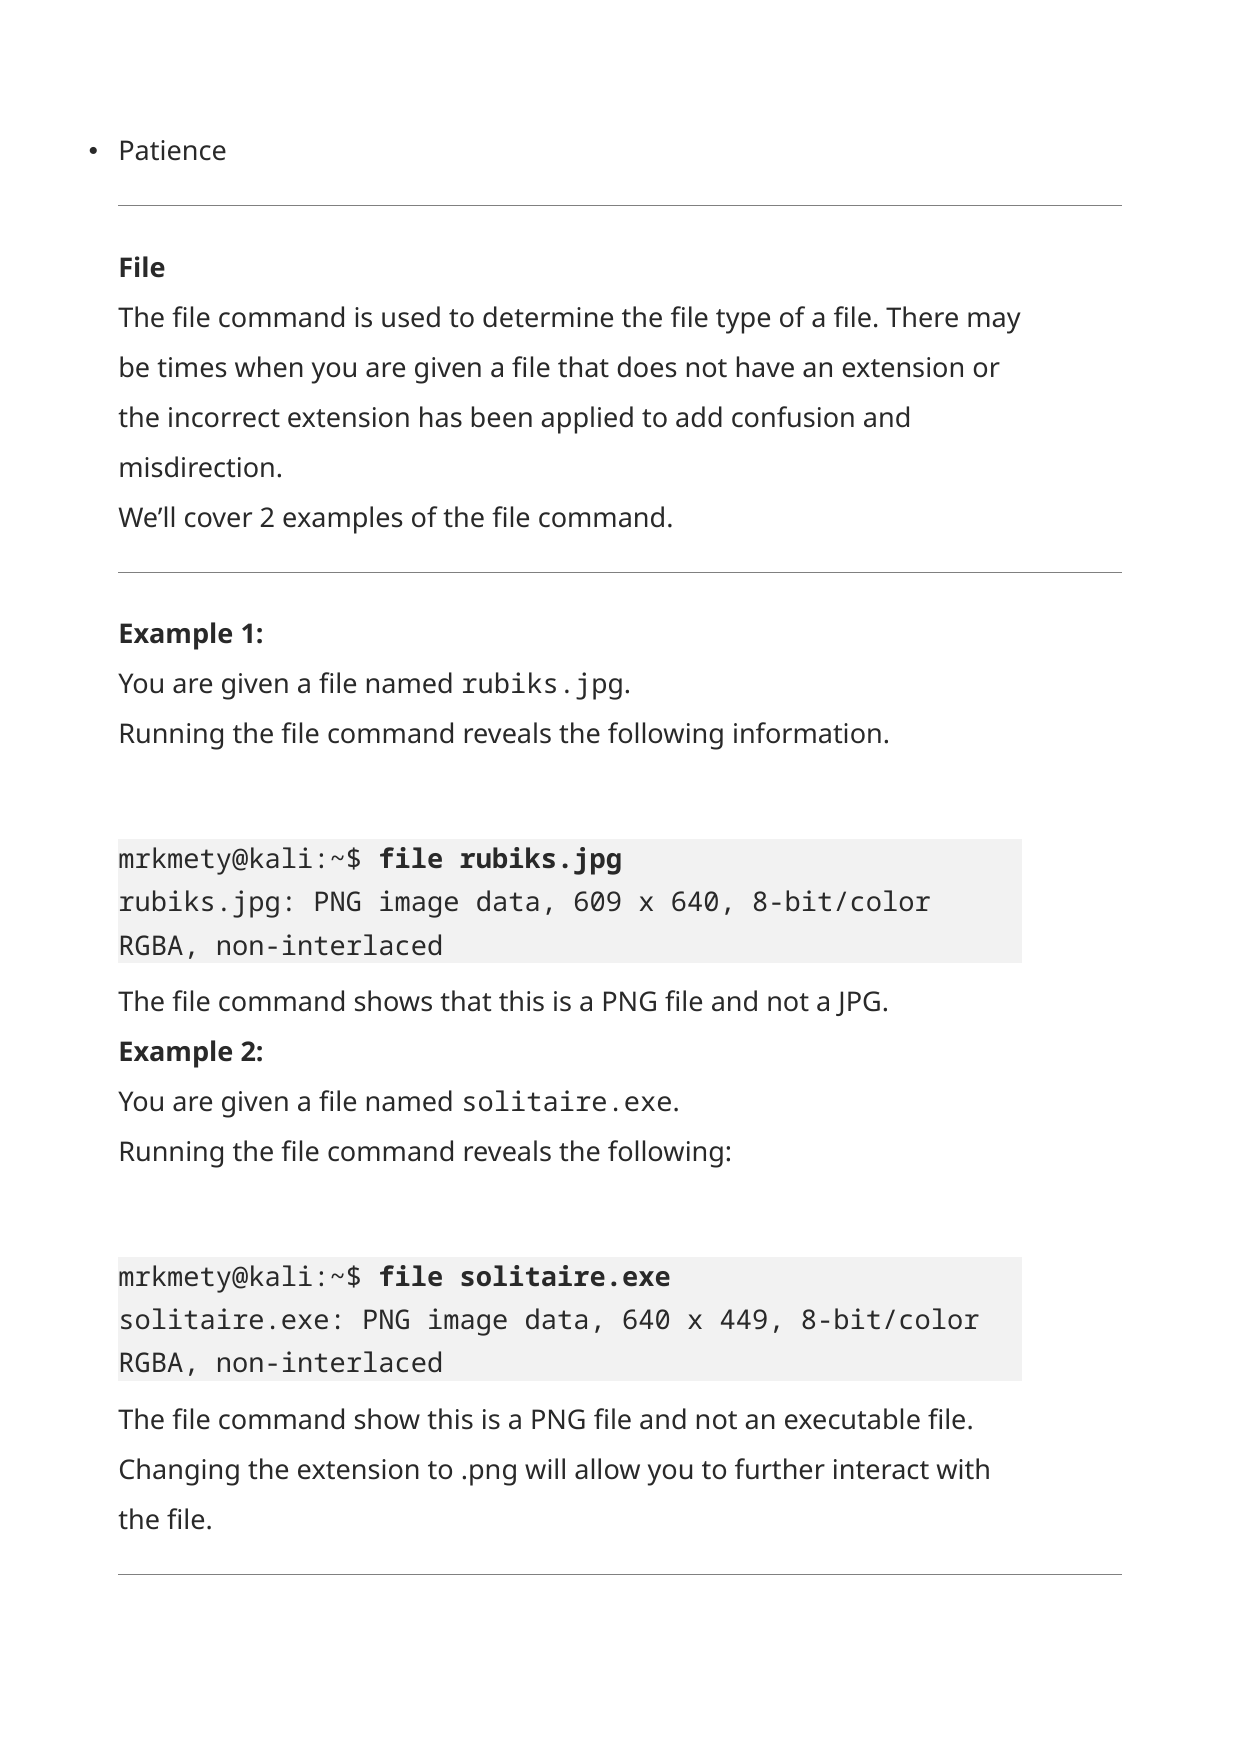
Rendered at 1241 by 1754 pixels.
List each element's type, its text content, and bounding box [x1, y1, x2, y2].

text mrkmety@kali:~$ file solitaire.exe solitaire.exe: PNG image data, 640 x 449, 8-bit/color RGBA, non-interlaced [118, 1257, 1022, 1381]
text The file command is used to determine the file type of a file. There may be times when you are given a file that does not have an extension or the incorrect extension has been applied to add confusion and misdirection. [118, 285, 1022, 485]
subtitle File [118, 235, 1022, 285]
text The file command show this is a PNG file and not an executable file. Changing the extension to .png will allow you to further interact with the file. [118, 1387, 1022, 1537]
text We’ll cover 2 examples of the file command. [118, 485, 1022, 535]
text Example 2: You are given a file named solitaire.exe. Running the file command reveals the following: [118, 1019, 1022, 1169]
text Example 1: You are given a file named rubiks.jpg. Running the file command reveals the following information. [118, 602, 1022, 752]
text mrkmety@kali:~$ file rubiks.jpg rubiks.jpg: PNG image data, 609 x 640, 8-bit/color RGBA, non-interlaced [118, 839, 1022, 963]
list Patience [118, 118, 1022, 168]
text The file command shows that this is a PNG file and not a JPG. [118, 969, 1022, 1019]
